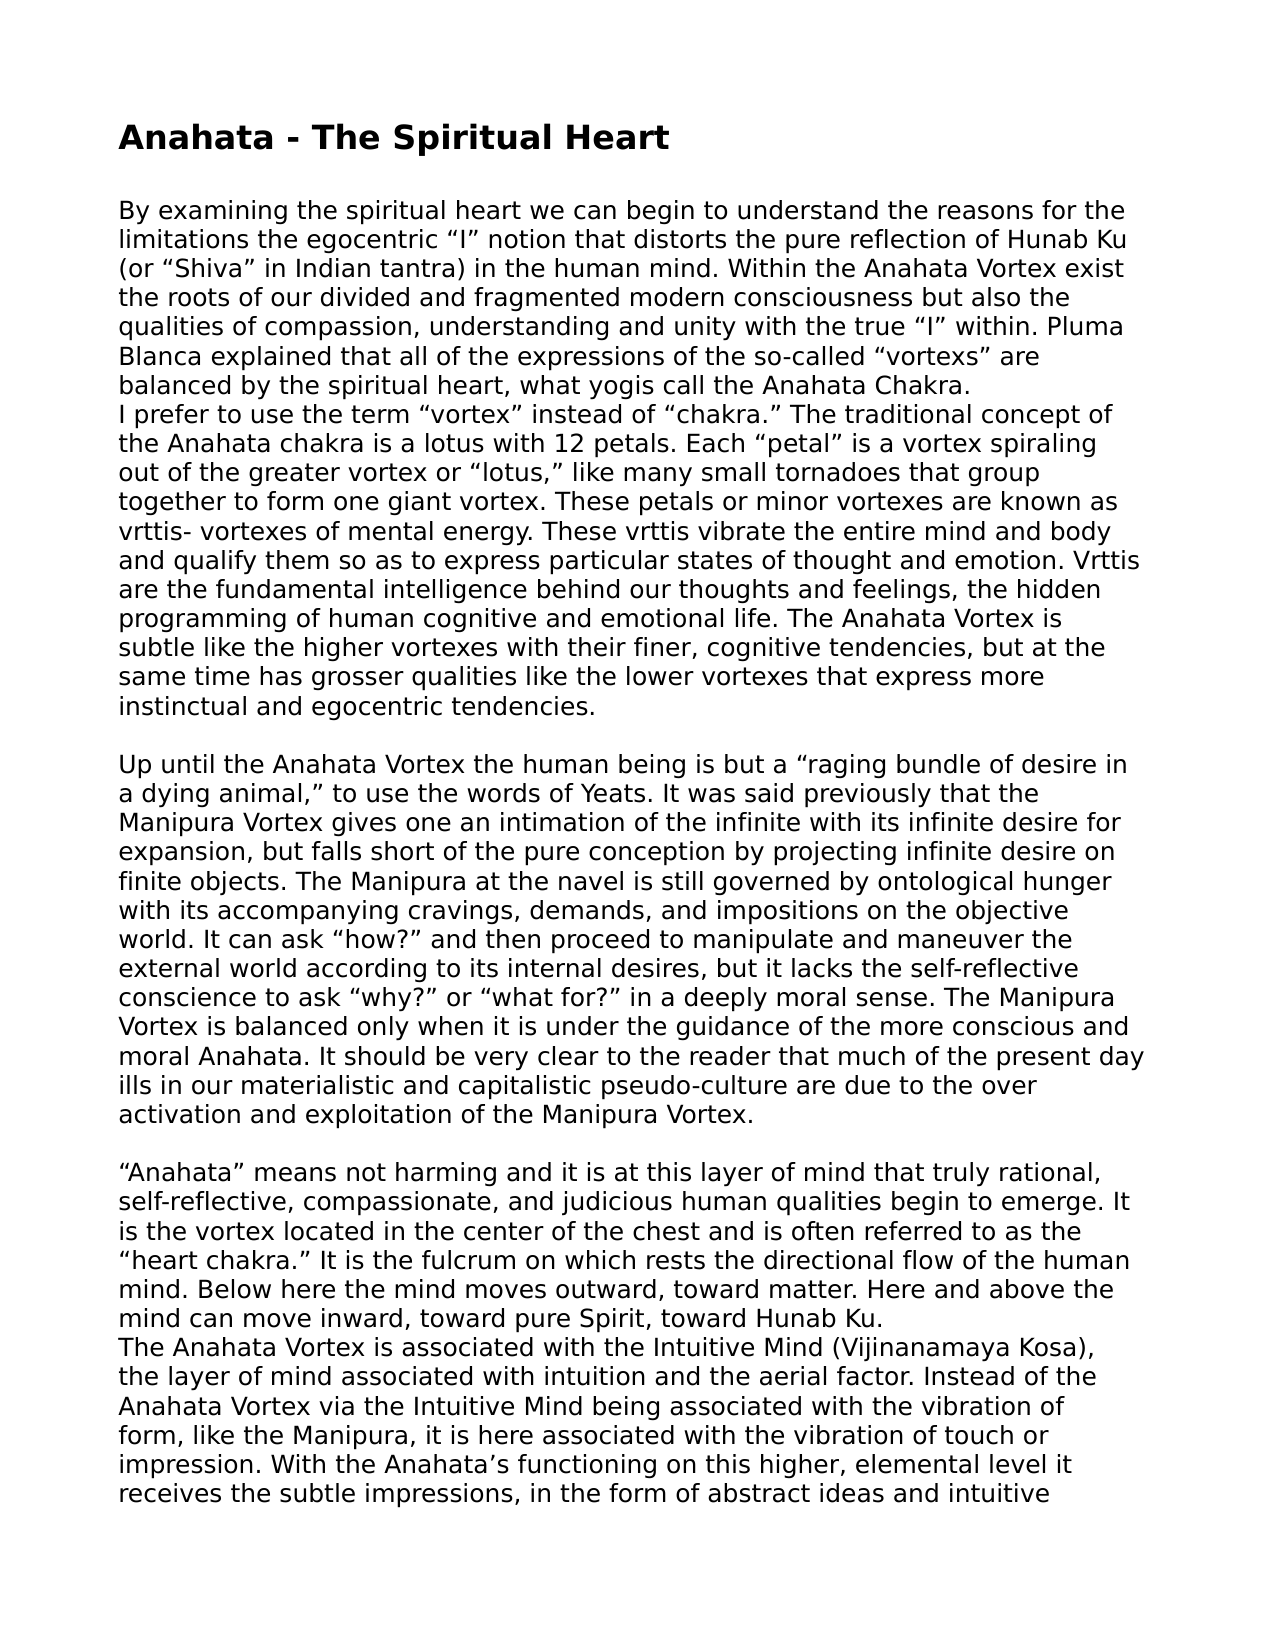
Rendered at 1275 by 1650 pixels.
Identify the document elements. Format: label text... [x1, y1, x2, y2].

text the roots of our divided and fragmented modern consciousness but also the [118, 283, 1157, 312]
text “Anahata” means not harming and it is at this layer of mind that truly rational, [118, 1158, 1157, 1187]
text a dying animal,” to use the words of Yeats. It was said previously that the [118, 779, 1157, 808]
text together to form one giant vortex. These petals or minor vortexes are known as [118, 487, 1157, 517]
text vrttis- vortexes of mental energy. These vrttis vibrate the entire mind and body [118, 517, 1157, 546]
text Anahata - The Spiritual Heart [118, 118, 1157, 157]
text I prefer to use the term “vortex” instead of “chakra.” The traditional concept of [118, 400, 1157, 429]
text “heart chakra.” It is the fulcrum on which rests the directional flow of the human [118, 1246, 1157, 1275]
text the layer of mind associated with intuition and the aerial factor. Instead of the [118, 1362, 1157, 1392]
text the Anahata chakra is a lotus with 12 petals. Each “petal” is a vortex spiraling [118, 429, 1157, 458]
text are the fundamental intelligence behind our thoughts and feelings, the hidden [118, 575, 1157, 604]
text Anahata Vortex via the Intuitive Mind being associated with the vibration of [118, 1392, 1157, 1421]
text self-reflective, compassionate, and judicious human qualities begin to emerge. It [118, 1187, 1157, 1217]
text Manipura Vortex gives one an intimation of the infinite with its infinite desire for [118, 808, 1157, 837]
text programming of human cognitive and emotional life. The Anahata Vortex is [118, 604, 1157, 633]
text moral Anahata. It should be very clear to the reader that much of the present day [118, 1042, 1157, 1071]
text impression. With the Anahata’s functioning on this higher, elemental level it [118, 1450, 1157, 1479]
text and qualify them so as to express particular states of thought and emotion. Vrttis [118, 546, 1157, 575]
text balanced by the spiritual heart, what yogis call the Anahata Chakra. [118, 371, 1157, 400]
text qualities of compassion, understanding and unity with the true “I” within. Pluma [118, 312, 1157, 342]
text limitations the egocentric “I” notion that distorts the pure reflection of Hunab Ku [118, 225, 1157, 254]
text Blanca explained that all of the expressions of the so-called “vortexs” are [118, 342, 1157, 371]
text form, like the Manipura, it is here associated with the vibration of touch or [118, 1421, 1157, 1450]
text same time has grosser qualities like the lower vortexes that express more [118, 662, 1157, 692]
text out of the greater vortex or “lotus,” like many small tornadoes that group [118, 458, 1157, 487]
text activation and exploitation of the Manipura Vortex. [118, 1100, 1157, 1129]
text mind can move inward, toward pure Spirit, toward Hunab Ku. [118, 1304, 1157, 1333]
text with its accompanying cravings, demands, and impositions on the objective [118, 896, 1157, 925]
text subtle like the higher vortexes with their finer, cognitive tendencies, but at the [118, 633, 1157, 662]
text Up until the Anahata Vortex the human being is but a “raging bundle of desire in [118, 750, 1157, 779]
text By examining the spiritual heart we can begin to understand the reasons for the [118, 196, 1157, 225]
text finite objects. The Manipura at the navel is still governed by ontological hunger [118, 867, 1157, 896]
text ills in our materialistic and capitalistic pseudo-culture are due to the over [118, 1071, 1157, 1100]
text external world according to its internal desires, but it lacks the self-reflective [118, 954, 1157, 983]
text Vortex is balanced only when it is under the guidance of the more conscious and [118, 1012, 1157, 1042]
text The Anahata Vortex is associated with the Intuitive Mind (Vijinanamaya Kosa), [118, 1333, 1157, 1362]
text (or “Shiva” in Indian tantra) in the human mind. Within the Anahata Vortex exist [118, 254, 1157, 283]
text world. It can ask “how?” and then proceed to manipulate and maneuver the [118, 925, 1157, 954]
text expansion, but falls short of the pure conception by projecting infinite desire on [118, 837, 1157, 867]
text instinctual and egocentric tendencies. [118, 692, 1157, 721]
text is the vortex located in the center of the chest and is often referred to as the [118, 1217, 1157, 1246]
text conscience to ask “why?” or “what for?” in a deeply moral sense. The Manipura [118, 983, 1157, 1012]
text mind. Below here the mind moves outward, toward matter. Here and above the [118, 1275, 1157, 1304]
text receives the subtle impressions, in the form of abstract ideas and intuitive [118, 1479, 1157, 1508]
